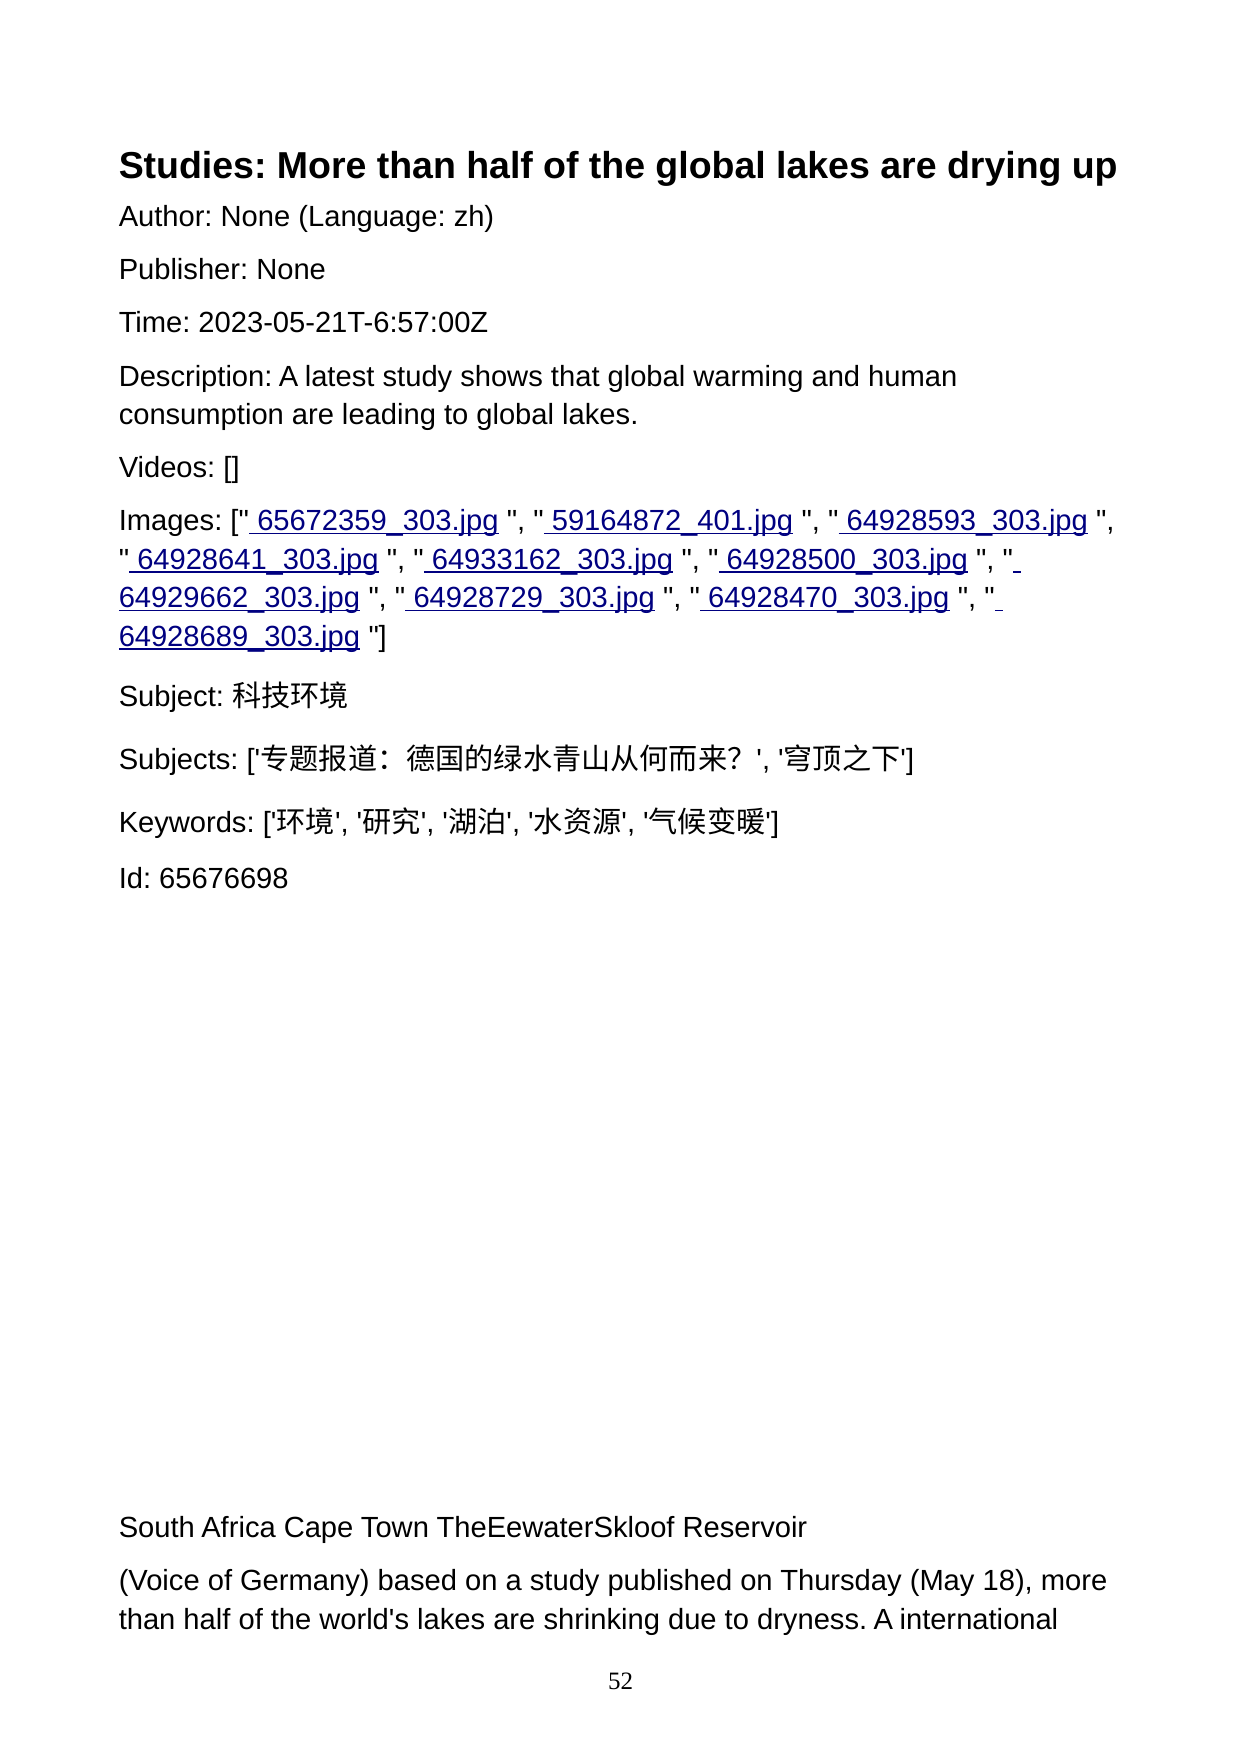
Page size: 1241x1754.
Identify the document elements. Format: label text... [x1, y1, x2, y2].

text Author: None (Language: zh) [118, 199, 1122, 233]
subtitle Studies: More than half of the global lakes are drying up [118, 143, 1122, 187]
text Time: 2023-05-21T-6:57:00Z [118, 305, 1122, 339]
text Subject: 科技环境 [118, 672, 1122, 714]
text Videos: [] [118, 450, 1122, 484]
text Id: 65676698 [118, 861, 1122, 895]
text Subjects: ['专题报道：德国的绿水青山从何而来？', '穹顶之下'] [118, 735, 1122, 777]
text Description: A latest study shows that global warming and human consumption are leading to global lakes. [118, 358, 1122, 431]
text Keywords: ['环境', '研究', '湖泊', '水资源', '气候变暖'] [118, 798, 1122, 841]
text Images: [" 65672359_303.jpg ", " 59164872_401.jpg ", " 64928593_303.jpg ", " 64928641_303.jpg ", " 64933162_303.jpg ", " 64928500_303.jpg ", " 64929662_303.jpg ", " 64928729_303.jpg ", " 64928470_303.jpg ", " 64928689_303.jpg "] [118, 503, 1122, 652]
text Publisher: None [118, 252, 1122, 286]
text South Africa Cape Town TheEewaterSkloof Reservoir [118, 914, 1122, 1544]
text (Voice of Germany) based on a study published on Thursday (May 18), more than half of the world's lakes are shrinking due to dryness. A international [118, 1563, 1122, 1635]
